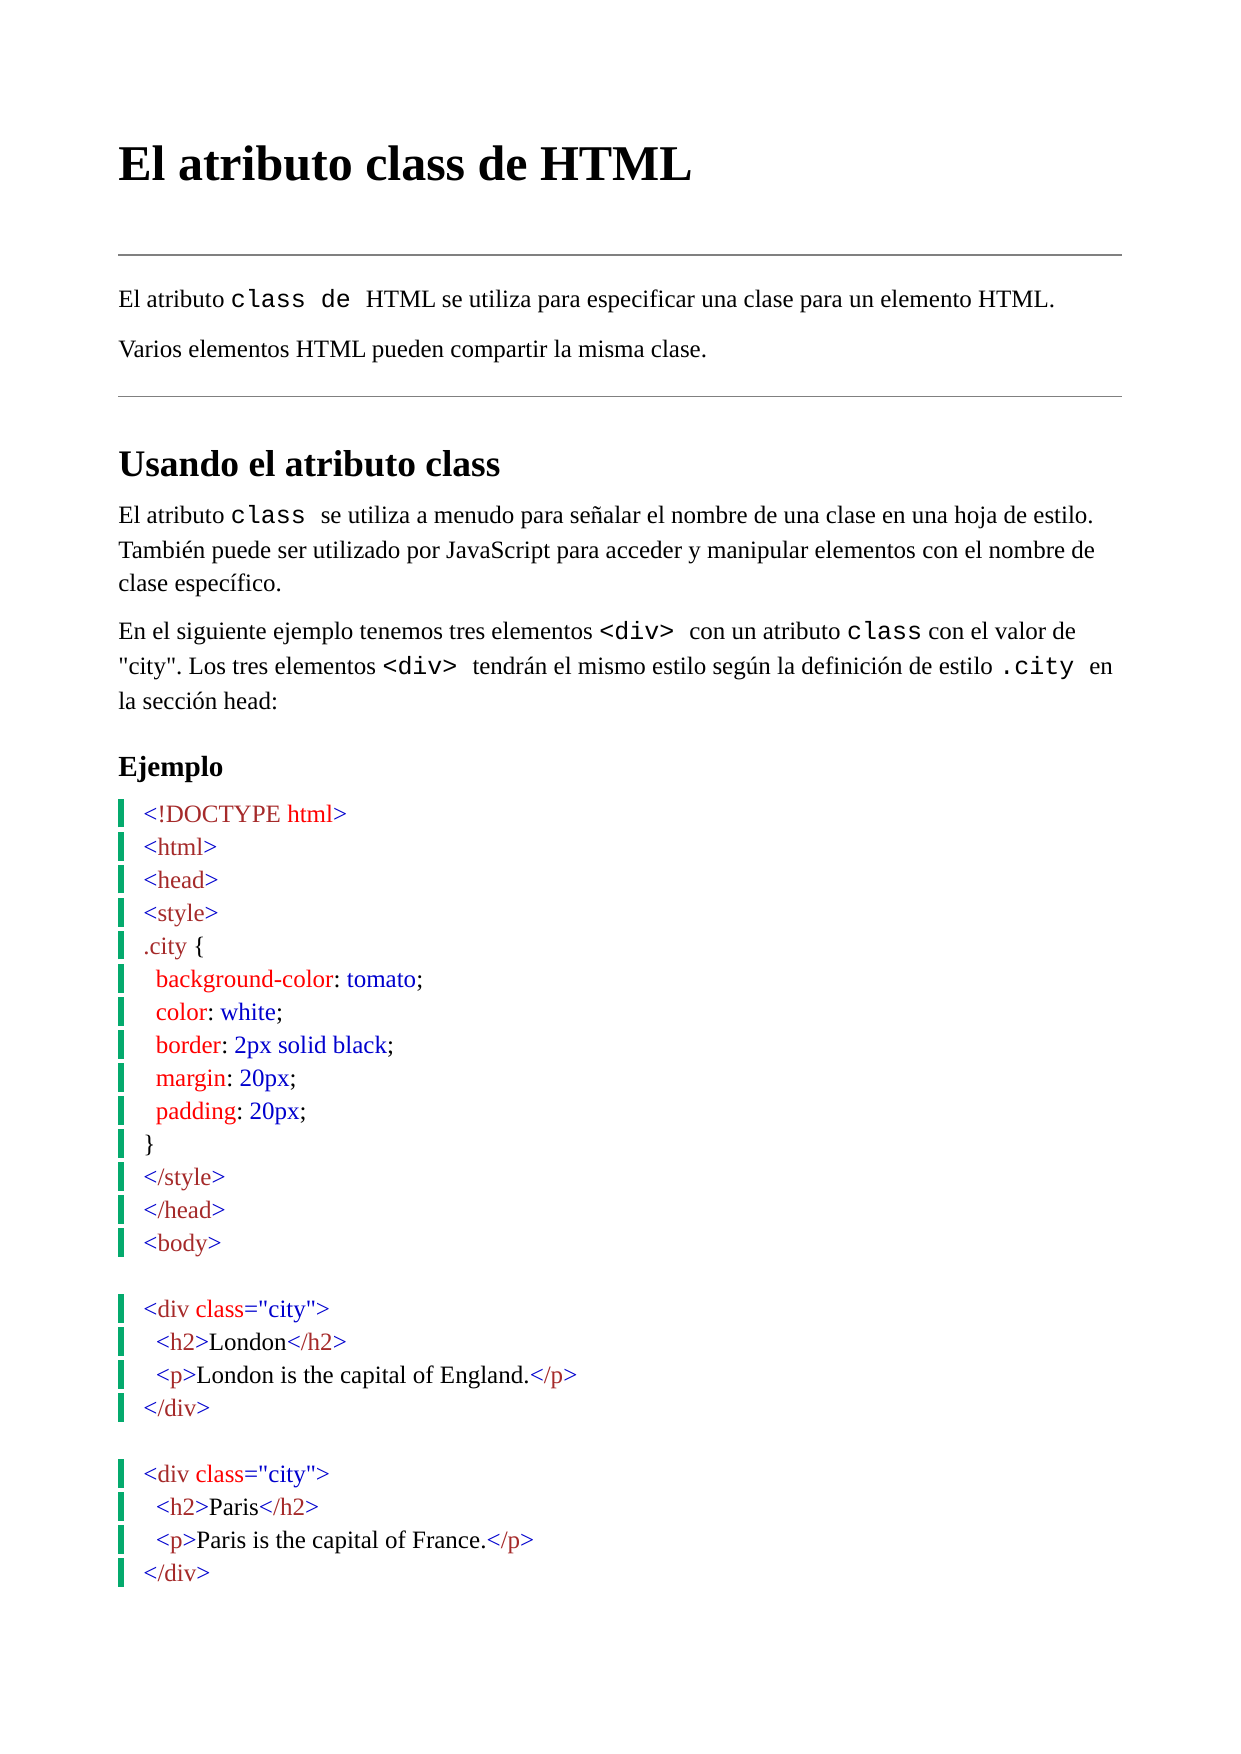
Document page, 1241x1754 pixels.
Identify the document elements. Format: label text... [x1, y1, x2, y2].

text El atributo class de HTML se utiliza para especificar una clase para un elemento HTML. [118, 284, 1122, 315]
subtitle Ejemplo [118, 749, 1122, 783]
text <!DOCTYPE html> <html> <head> <style> .city { background-color: tomato; color: white; border: 2px solid black; margin: 20px; padding: 20px; } </style> </head> <body> <div class="city"> <h2>London</h2> <p>London is the capital of England.</p> </div> <div class="city"> <h2>Paris</h2> <p>Paris is the capital of France.</p> </div> [118, 799, 1122, 1620]
text Varios elementos HTML pueden compartir la misma clase. [118, 334, 1122, 363]
subtitle El atributo class de HTML [118, 134, 1122, 191]
subtitle Usando el atributo class [118, 442, 1122, 485]
text El atributo class se utiliza a menudo para señalar el nombre de una clase en una hoja de estilo. También puede ser utilizado por JavaScript para acceder y manipular elementos con el nombre de clase específico. [118, 500, 1122, 597]
text En el siguiente ejemplo tenemos tres elementos <div> con un atributo class con el valor de "city". Los tres elementos <div> tendrán el mismo estilo según la definición de estilo .city en la sección head: [118, 616, 1122, 715]
